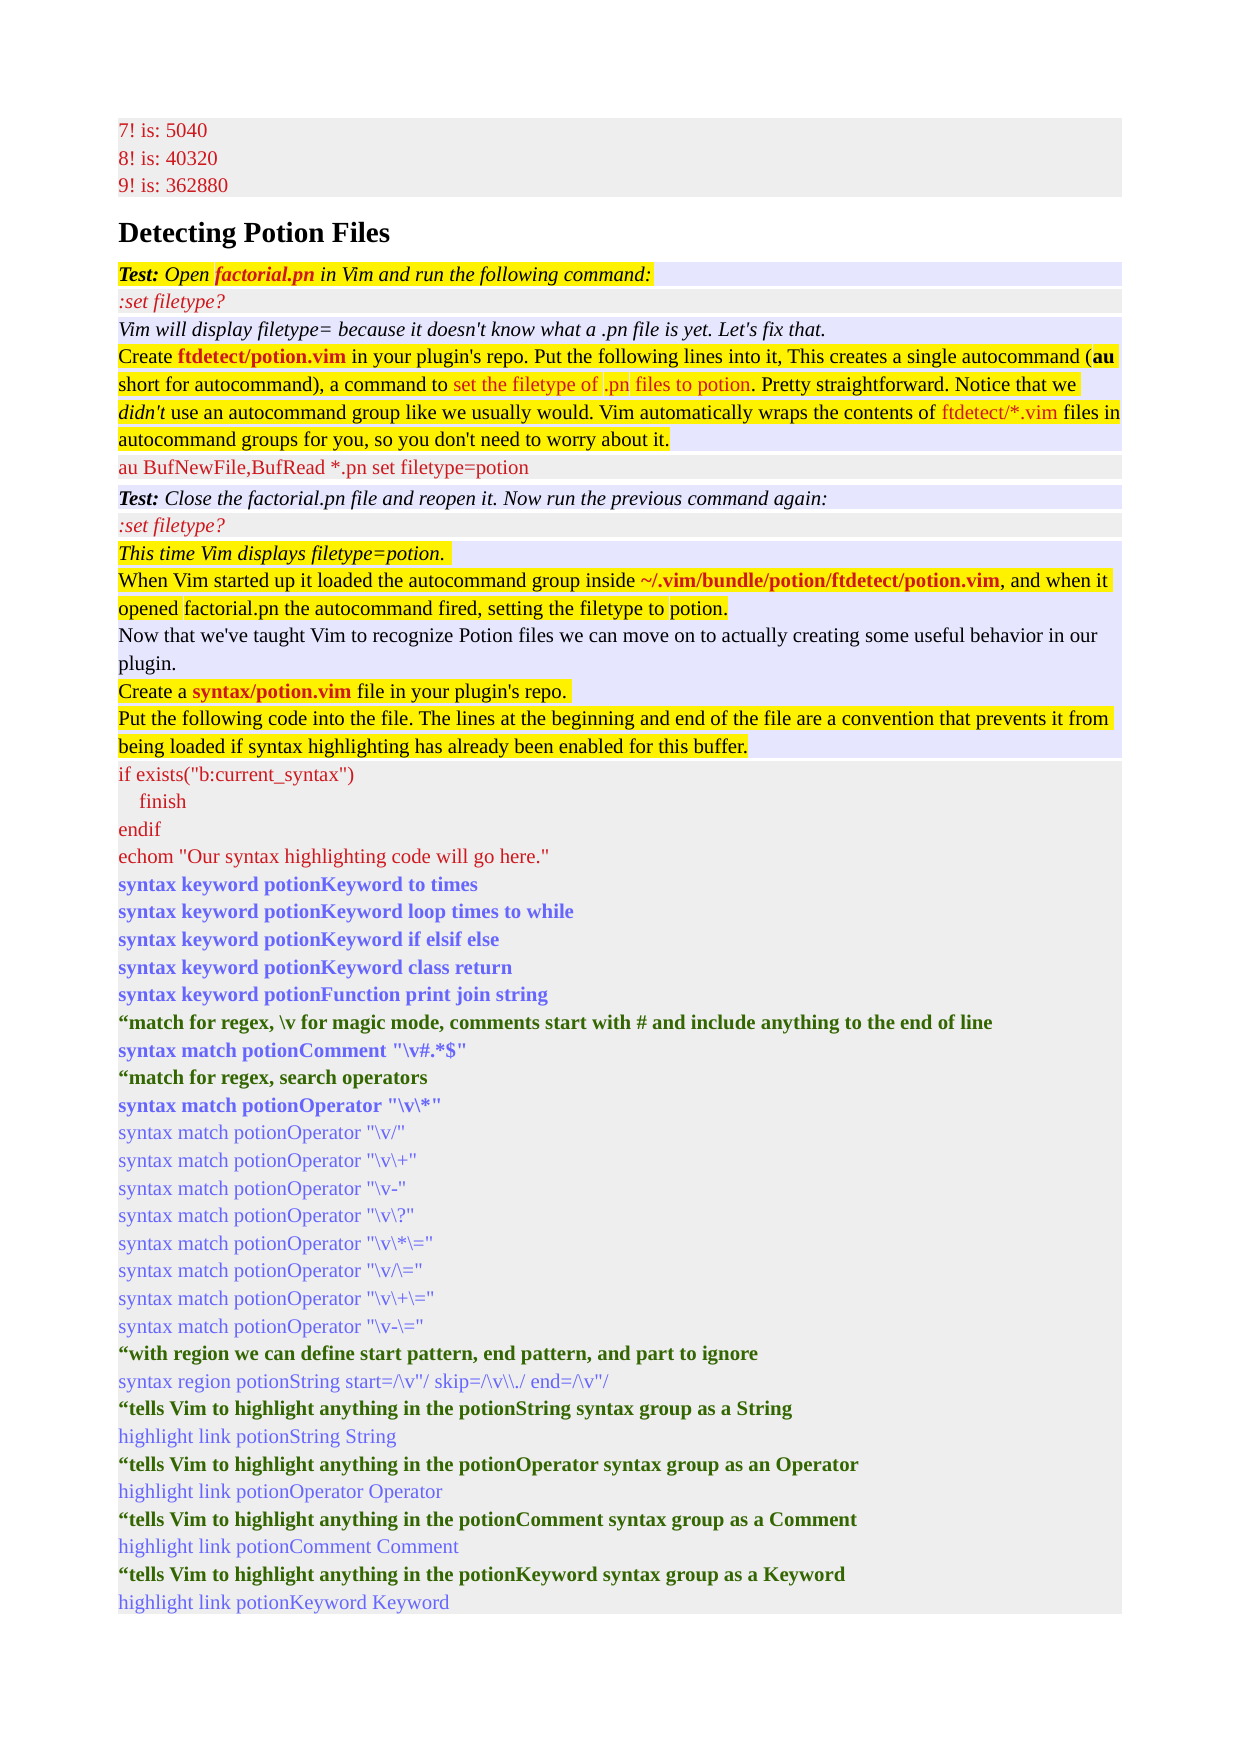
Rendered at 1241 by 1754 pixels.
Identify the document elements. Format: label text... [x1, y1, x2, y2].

text syntax keyword potionKeyword loop times to while [118, 899, 1122, 923]
text syntax keyword potionKeyword to times [118, 872, 1122, 896]
text 9! is: 362880 [118, 173, 1122, 197]
text au BufNewFile,BufRead *.pn set filetype=potion [118, 455, 1122, 479]
text Create ftdetect/potion.vim in your plugin's repo. Put the following lines into it, This creates a single autocommand (au short for autocommand), a command to set the filetype of .pn files to potion. Pretty straightforward. Notice that we didn't use an autocommand group like we usually would. Vim automatically wraps the contents of ftdetect/*.vim files in autocommand groups for you, so you don't need to worry about it. [118, 344, 1122, 451]
text highlight link potionOperator Operator [118, 1479, 1122, 1503]
text syntax match potionOperator "\v/" [118, 1120, 1122, 1144]
text “match for regex, \v for magic mode, comments start with # and include anything to the end of line [118, 1010, 1122, 1034]
text syntax match potionOperator "\v\?" [118, 1203, 1122, 1227]
text syntax match potionOperator "\v\+\=" [118, 1286, 1122, 1310]
text syntax match potionOperator "\v\*\=" [118, 1231, 1122, 1255]
text syntax match potionOperator "\v-" [118, 1176, 1122, 1199]
text “match for regex, search operators [118, 1065, 1122, 1089]
text if exists("b:current_syntax") [118, 761, 1122, 786]
text syntax match potionOperator "\v\*" [118, 1093, 1122, 1117]
subtitle Detecting Potion Files [118, 216, 1122, 249]
text syntax keyword potionFunction print join string [118, 982, 1122, 1006]
text :set filetype? [118, 289, 1122, 313]
text Vim will display filetype= because it doesn't know what a .pn file is yet. Let's fix that. [118, 317, 1122, 341]
text Create a syntax/potion.vim file in your plugin's repo. [118, 679, 1122, 703]
text “tells Vim to highlight anything in the potionKeyword syntax group as a Keyword [118, 1562, 1122, 1586]
text :set filetype? [118, 513, 1122, 537]
text syntax match potionComment "\v#.*$" [118, 1037, 1122, 1062]
text highlight link potionKeyword Keyword [118, 1589, 1122, 1614]
text syntax match potionOperator "\v-\=" [118, 1313, 1122, 1338]
text syntax match potionOperator "\v/\=" [118, 1258, 1122, 1282]
text Test: Close the factorial.pn file and reopen it. Now run the previous command again: [118, 485, 1122, 509]
text Test: Open factorial.pn in Vim and run the following command: [118, 262, 1122, 286]
text syntax region potionString start=/\v"/ skip=/\v\\./ end=/\v"/ [118, 1369, 1122, 1393]
text echom "Our syntax highlighting code will go here." [118, 844, 1122, 868]
text syntax keyword potionKeyword class return [118, 955, 1122, 979]
text “tells Vim to highlight anything in the potionOperator syntax group as an Operator [118, 1452, 1122, 1476]
text Now that we've taught Vim to recognize Potion files we can move on to actually creating some useful behavior in our plugin. [118, 623, 1122, 675]
text 7! is: 5040 [118, 118, 1122, 142]
text 8! is: 40320 [118, 146, 1122, 170]
text “tells Vim to highlight anything in the potionString syntax group as a String [118, 1396, 1122, 1420]
text highlight link potionComment Comment [118, 1534, 1122, 1558]
text “with region we can define start pattern, end pattern, and part to ignore [118, 1341, 1122, 1365]
text When Vim started up it loaded the autocommand group inside ~/.vim/bundle/potion/ftdetect/potion.vim, and when it opened factorial.pn the autocommand fired, setting the filetype to potion. [118, 568, 1122, 620]
text Put the following code into the file. The lines at the beginning and end of the file are a convention that prevents it from being loaded if syntax highlighting has already been enabled for this buffer. [118, 706, 1122, 758]
text This time Vim displays filetype=potion. [118, 541, 1122, 565]
text endif [118, 817, 1122, 841]
text finish [118, 789, 1122, 813]
text syntax keyword potionKeyword if elsif else [118, 927, 1122, 951]
text “tells Vim to highlight anything in the potionComment syntax group as a Comment [118, 1507, 1122, 1531]
text syntax match potionOperator "\v\+" [118, 1148, 1122, 1172]
text highlight link potionString String [118, 1424, 1122, 1448]
